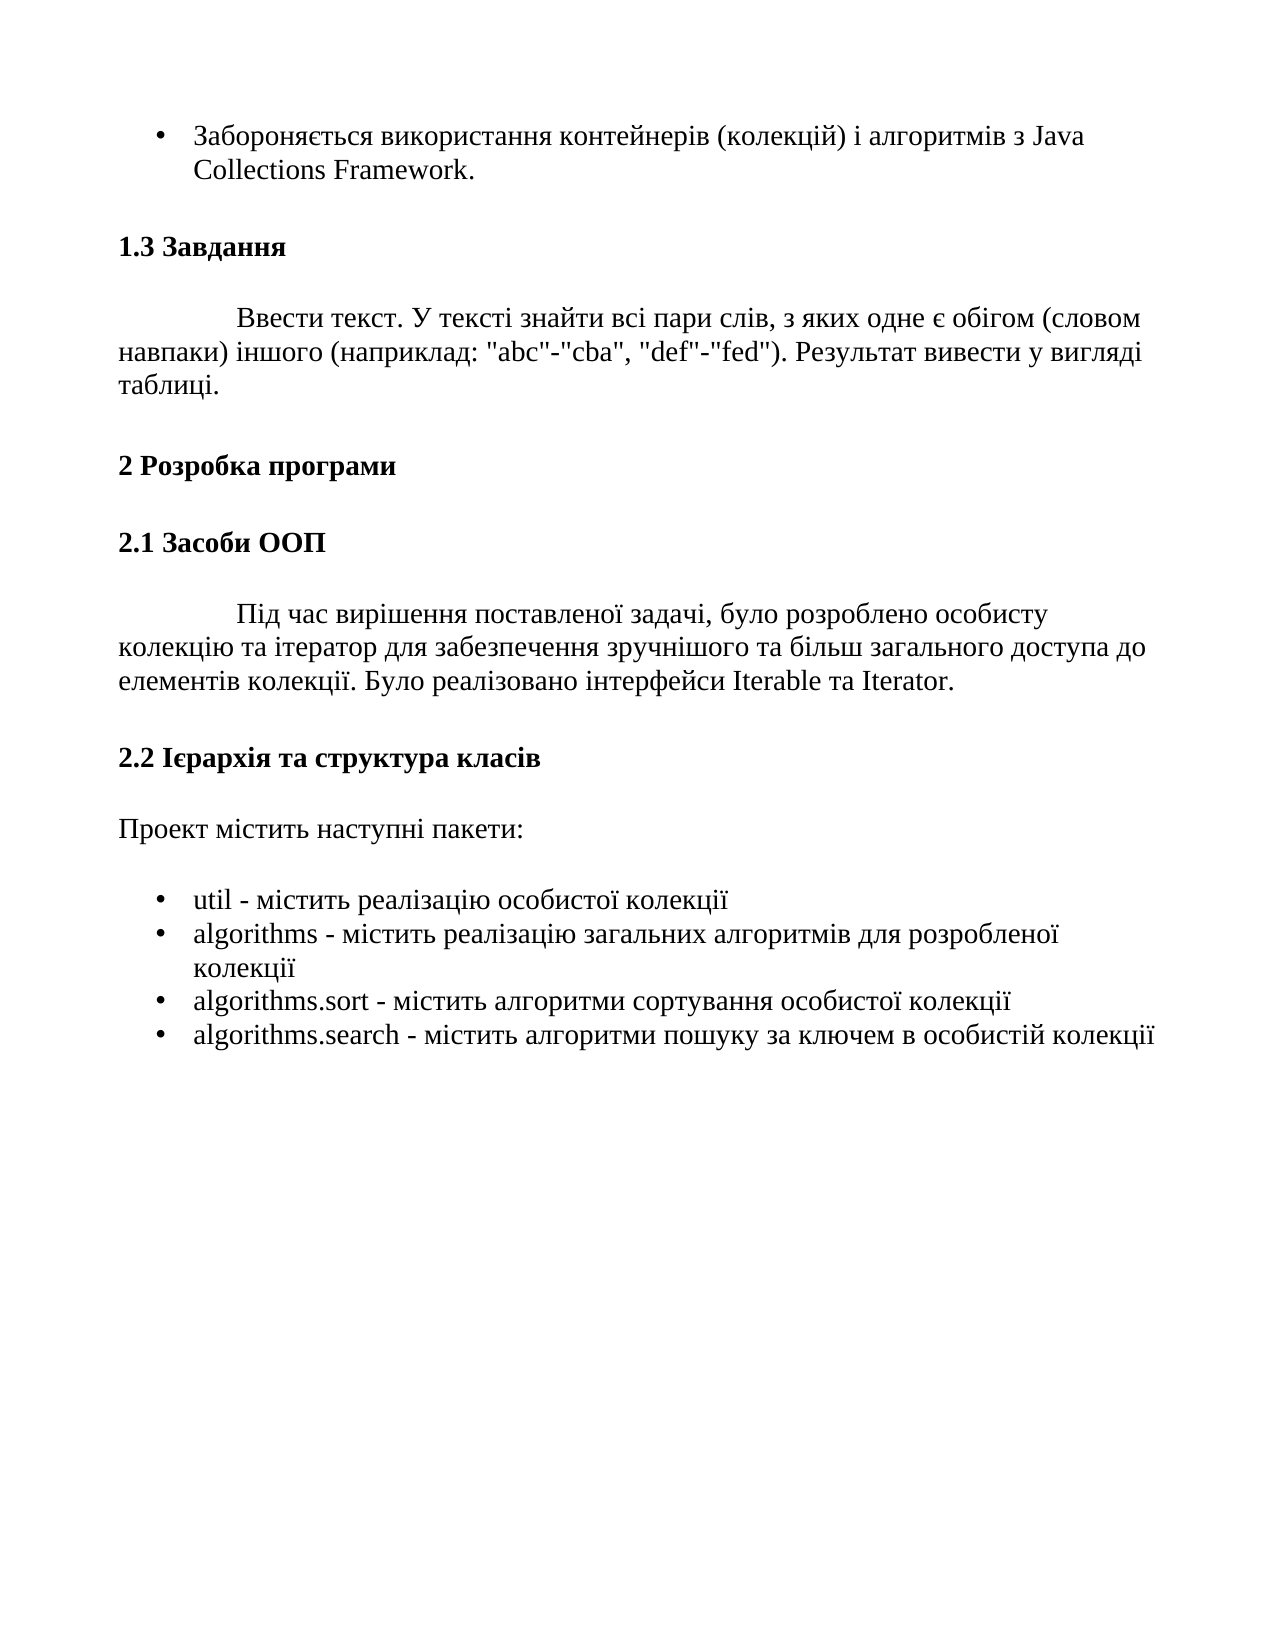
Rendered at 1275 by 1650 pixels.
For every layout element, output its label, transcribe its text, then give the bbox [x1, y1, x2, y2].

text 2 Розробка програми [118, 448, 1157, 481]
text Під час вирішення поставленої задачі, було розроблено особисту колекцію та ітератор для забезпечення зручнішого та більш загального доступа до елементів колекції. Було реалізовано інтерфейси Iterable та Iterator. [118, 596, 1157, 697]
list algorithms.search - містить алгоритми пошуку за ключем в особистій колекції [156, 1017, 1157, 1051]
text Проект містить наступні пакети: [118, 811, 1157, 845]
list util - містить реалізацію особистої колекції [156, 882, 1157, 916]
text Ввести текст. У тексті знайти всі пари слів, з яких одне є обігом (словом навпаки) іншого (наприклад: "abc"-"cba", "def"-"fed"). Результат вивести у вигляді таблиці. [118, 300, 1157, 401]
list algorithms - містить реалізацію загальних алгоритмів для розробленої колекції [156, 916, 1157, 983]
text 2.2 Ієрархія та структура класів [118, 740, 1157, 774]
list Забороняється використання контейнерів (колекцій) і алгоритмів з Java Collections Framework. [156, 118, 1157, 185]
text 2.1 Засоби ООП [118, 525, 1157, 558]
text 1.3 Завдання [118, 229, 1157, 263]
list algorithms.sort - містить алгоритми сортування особистої колекції [156, 983, 1157, 1017]
